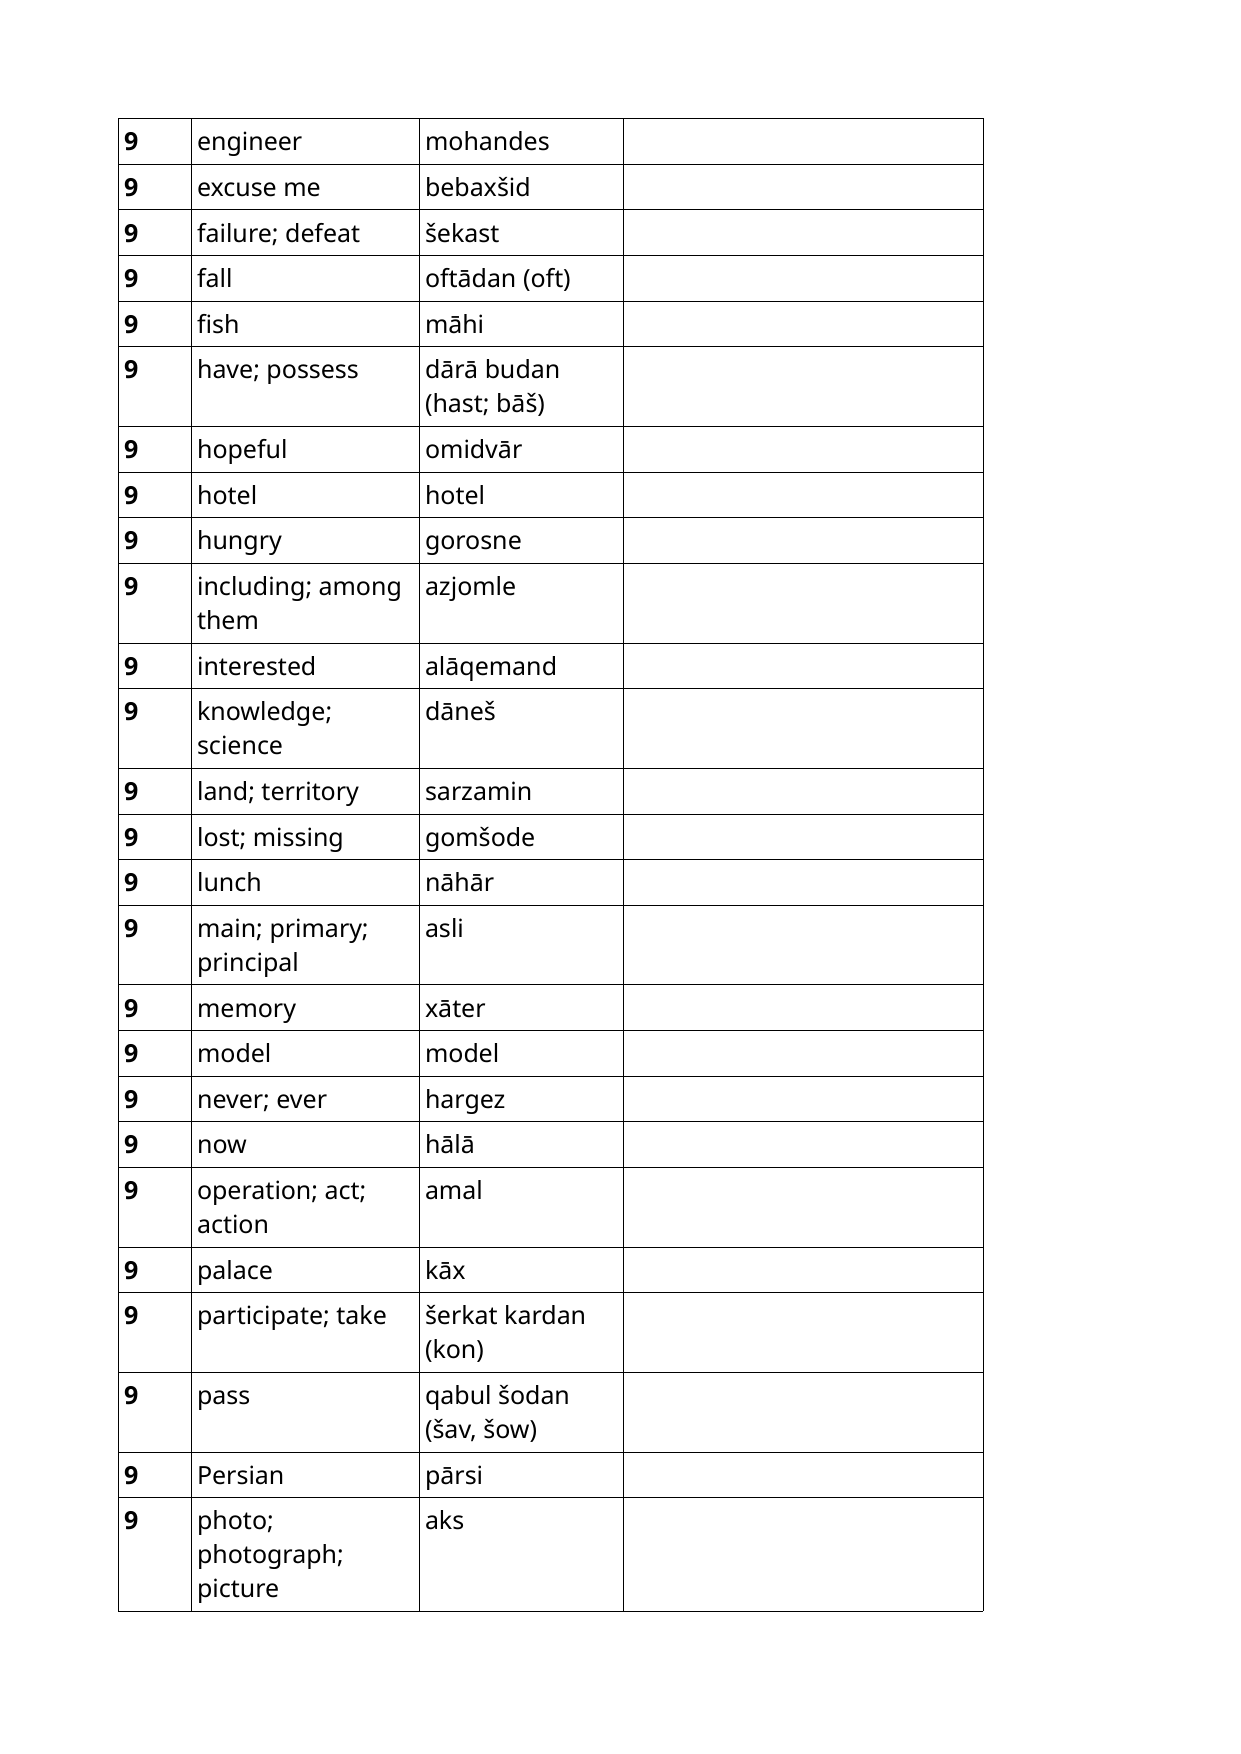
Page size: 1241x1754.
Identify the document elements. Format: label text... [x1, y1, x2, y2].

table_cell oftādan (oft) [420, 256, 623, 301]
table_cell photo; photograph; picture [192, 1498, 419, 1611]
table_cell 9 [119, 1168, 191, 1247]
table_cell māhi [420, 302, 623, 346]
table_cell 9 [119, 1077, 191, 1121]
table_cell failure; defeat [192, 210, 419, 255]
table_cell [624, 1498, 983, 1611]
table_cell [624, 347, 983, 426]
table_cell including; among them [192, 564, 419, 642]
table_cell hotel [420, 473, 623, 517]
table_cell [624, 769, 983, 813]
table_cell šerkat kardan (kon) [420, 1293, 623, 1372]
table_cell 9 [119, 1498, 191, 1611]
table_cell [624, 165, 983, 209]
table_cell 9 [119, 985, 191, 1030]
table_cell interested [192, 644, 419, 688]
table_cell 9 [119, 769, 191, 813]
table_cell [624, 119, 983, 164]
table_cell [624, 1293, 983, 1372]
table_cell pass [192, 1373, 419, 1452]
table_cell [624, 1373, 983, 1452]
table_cell participate; take [192, 1293, 419, 1372]
table_cell operation; act; action [192, 1168, 419, 1247]
table_cell 9 [119, 564, 191, 642]
table_cell [624, 1122, 983, 1167]
table_cell 9 [119, 1248, 191, 1292]
table_cell pārsi [420, 1453, 623, 1497]
table_cell lost; missing [192, 815, 419, 859]
table_cell [624, 427, 983, 472]
table_cell amal [420, 1168, 623, 1247]
table_cell [624, 518, 983, 563]
table_cell qabul šodan (šav, šow) [420, 1373, 623, 1452]
table_cell [624, 906, 983, 984]
table_cell Persian [192, 1453, 419, 1497]
table_cell 9 [119, 1373, 191, 1452]
table_cell 9 [119, 427, 191, 472]
table_cell [624, 473, 983, 517]
table_cell gomšode [420, 815, 623, 859]
table_cell xāter [420, 985, 623, 1030]
table_cell [624, 689, 983, 768]
table_cell bebaxšid [420, 165, 623, 209]
table_cell memory [192, 985, 419, 1030]
table_cell model [192, 1031, 419, 1076]
table_cell engineer [192, 119, 419, 164]
table_cell dāneš [420, 689, 623, 768]
table_cell 9 [119, 1122, 191, 1167]
table_cell 9 [119, 815, 191, 859]
table_cell knowledge; science [192, 689, 419, 768]
table_cell never; ever [192, 1077, 419, 1121]
table_cell [624, 1077, 983, 1121]
table_cell hargez [420, 1077, 623, 1121]
table_cell azjomle [420, 564, 623, 642]
table_cell hālā [420, 1122, 623, 1167]
table_cell asli [420, 906, 623, 984]
table_cell [624, 1031, 983, 1076]
table_cell 9 [119, 302, 191, 346]
table_cell [624, 302, 983, 346]
table_cell [624, 815, 983, 859]
table_cell 9 [119, 347, 191, 426]
table_cell kāx [420, 1248, 623, 1292]
table_cell alāqemand [420, 644, 623, 688]
table_cell land; territory [192, 769, 419, 813]
table_cell hotel [192, 473, 419, 517]
table_cell aks [420, 1498, 623, 1611]
table_cell model [420, 1031, 623, 1076]
table_cell [624, 1168, 983, 1247]
table_cell fish [192, 302, 419, 346]
table_cell mohandes [420, 119, 623, 164]
table_cell hopeful [192, 427, 419, 472]
table_cell 9 [119, 906, 191, 984]
table_cell [624, 1248, 983, 1292]
table_cell fall [192, 256, 419, 301]
table_cell [624, 1453, 983, 1497]
table_cell 9 [119, 860, 191, 905]
table_cell 9 [119, 473, 191, 517]
table_cell 9 [119, 1293, 191, 1372]
table_cell lunch [192, 860, 419, 905]
table_cell main; primary; principal [192, 906, 419, 984]
table_cell hungry [192, 518, 419, 563]
table_cell [624, 644, 983, 688]
table_cell šekast [420, 210, 623, 255]
table_cell gorosne [420, 518, 623, 563]
table_cell 9 [119, 1031, 191, 1076]
table_cell [624, 256, 983, 301]
table_cell have; possess [192, 347, 419, 426]
table_cell [624, 860, 983, 905]
table_cell 9 [119, 165, 191, 209]
table_cell [624, 210, 983, 255]
table_cell 9 [119, 256, 191, 301]
table_cell sarzamin [420, 769, 623, 813]
table_cell 9 [119, 119, 191, 164]
table_cell [624, 985, 983, 1030]
table_cell 9 [119, 210, 191, 255]
table_cell 9 [119, 644, 191, 688]
table_cell nāhār [420, 860, 623, 905]
table_cell 9 [119, 518, 191, 563]
table_cell omidvār [420, 427, 623, 472]
table_cell 9 [119, 689, 191, 768]
table_cell now [192, 1122, 419, 1167]
table_cell [624, 564, 983, 642]
table_cell palace [192, 1248, 419, 1292]
table_cell excuse me [192, 165, 419, 209]
table_cell 9 [119, 1453, 191, 1497]
table_cell dārā budan (hast; bāš) [420, 347, 623, 426]
